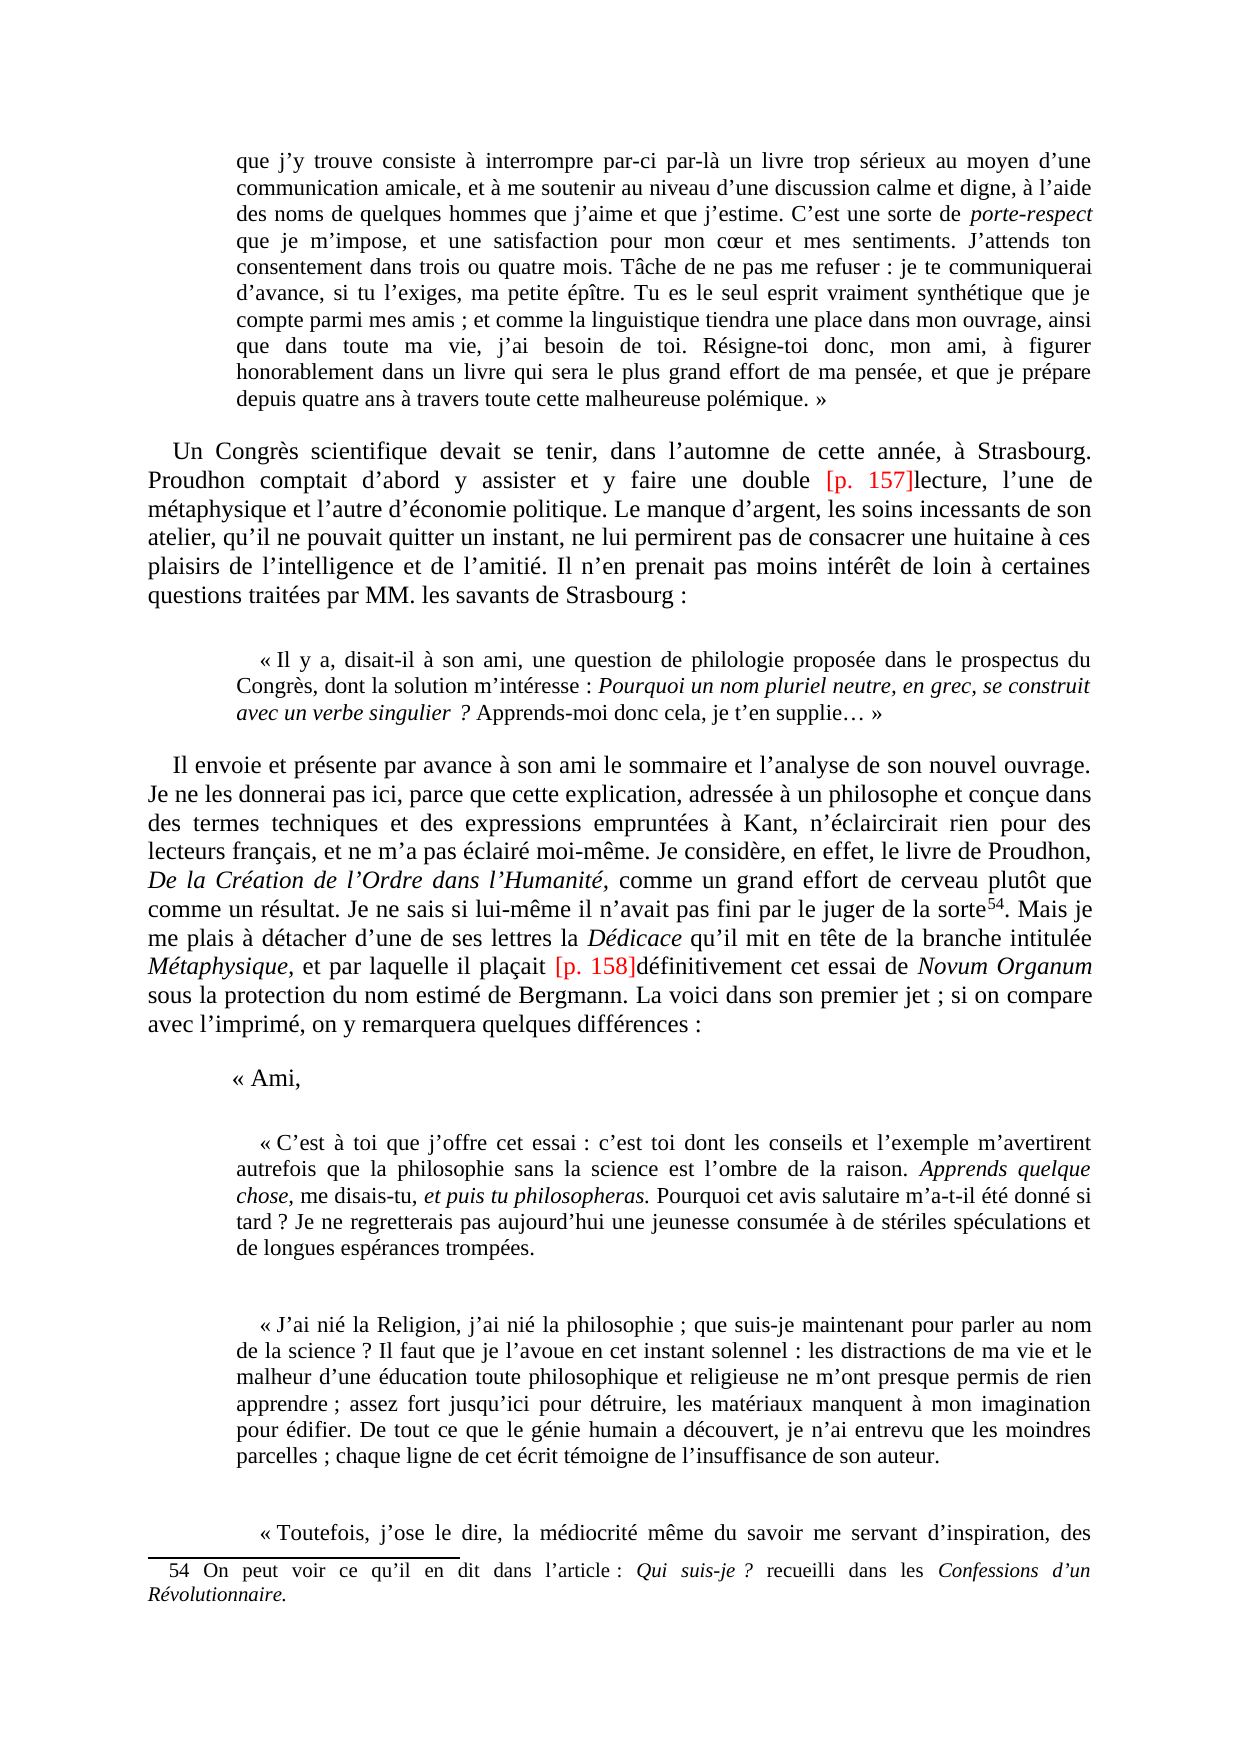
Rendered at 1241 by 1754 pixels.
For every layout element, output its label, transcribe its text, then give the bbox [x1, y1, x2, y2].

text Un Congrès scientifique devait se tenir, dans l’automne de cette année, à Strasbourg. Proudhon comptait d’abord y assister et y faire une double [p. 157]lecture, l’une de métaphysique et l’autre d’économie politique. Le manque d’argent, les soins incessants de son atelier, qu’il ne pouvait quitter un instant, ne lui permirent pas de consacrer une huitaine à ces plaisirs de l’intelligence et de l’amitié. Il n’en prenait pas moins intérêt de loin à certaines questions traitées par MM. les savants de Strasbourg : [148, 436, 1093, 609]
text « J’ai nié la Religion, j’ai nié la philosophie ; que suis-je maintenant pour parler au nom de la science ? Il faut que je l’avoue en cet instant solennel : les distractions de ma vie et le malheur d’une éducation toute philosophique et religieuse ne m’ont presque permis de rien apprendre ; assez fort jusqu’ici pour détruire, les matériaux manquent à mon imagination pour édifier. De tout ce que le génie humain a découvert, je n’ai entrevu que les moindres parcelles ; chaque ligne de cet écrit témoigne de l’insuffisance de son auteur. [236, 1311, 1093, 1469]
text « Ami, [207, 1063, 1093, 1091]
text que j’y trouve consiste à interrompre par-ci par-là un livre trop sérieux au moyen d’une communication amicale, et à me soutenir au niveau d’une discussion calme et digne, à l’aide des noms de quelques hommes que j’aime et que j’estime. C’est une sorte de porte-respect que je m’impose, et une satisfaction pour mon cœur et mes sentiments. J’attends ton consentement dans trois ou quatre mois. Tâche de ne pas me refuser : je te communiquerai d’avance, si tu l’exiges, ma petite épître. Tu es le seul esprit vraiment synthétique que je compte parmi mes amis ; et comme la linguistique tiendra une place dans mon ouvrage, ainsi que dans toute ma vie, j’ai besoin de toi. Résigne-toi donc, mon ami, à figurer honorablement dans un livre qui sera le plus grand effort de ma pensée, et que je prépare depuis quatre ans à travers toute cette malheureuse polémique. » [236, 148, 1093, 411]
text « Il y a, disait-il à son ami, une question de philologie proposée dans le prospectus du Congrès, dont la solution m’intéresse : Pourquoi un nom pluriel neutre, en grec, se construit avec un verbe singulier ? Apprends-moi donc cela, je t’en supplie… » [236, 646, 1093, 725]
text On peut voir ce qu’il en dit dans l’article : Qui suis-je ? recueilli dans les Confessions d’un Révolutionnaire. [148, 1558, 1093, 1606]
text « C’est à toi que j’offre cet essai : c’est toi dont les conseils et l’exemple m’avertirent autrefois que la philosophie sans la science est l’ombre de la raison. Apprends quelque chose, me disais-tu, et puis tu philosopheras. Pourquoi cet avis salutaire m’a-t-il été donné si tard ? Je ne regretterais pas aujourd’hui une jeunesse consumée à de stériles spéculations et de longues espérances trompées. [236, 1129, 1093, 1261]
text Il envoie et présente par avance à son ami le sommaire et l’analyse de son nouvel ouvrage. Je ne les donnerai pas ici, parce que cette explication, adressée à un philosophe et conçue dans des termes techniques et des expressions empruntées à Kant, n’éclaircirait rien pour des lecteurs français, et ne m’a pas éclairé moi-même. Je considère, en effet, le livre de Proudhon, De la Création de l’Ordre dans l’Humanité, comme un grand effort de cerveau plutôt que comme un résultat. Je ne sais si lui-même il n’avait pas fini par le juger de la sorte. Mais je me plais à détacher d’une de ses lettres la Dédicace qu’il mit en tête de la branche intitulée Métaphysique, et par laquelle il plaçait [p. 158]définitivement cet essai de Novum Organum sous la protection du nom estimé de Bergmann. La voici dans son premier jet ; si on compare avec l’imprimé, on y remarquera quelques différences : [148, 750, 1093, 1038]
text « Toutefois, j’ose le dire, la médiocrité même du savoir me servant d’inspiration, des [236, 1519, 1093, 1545]
